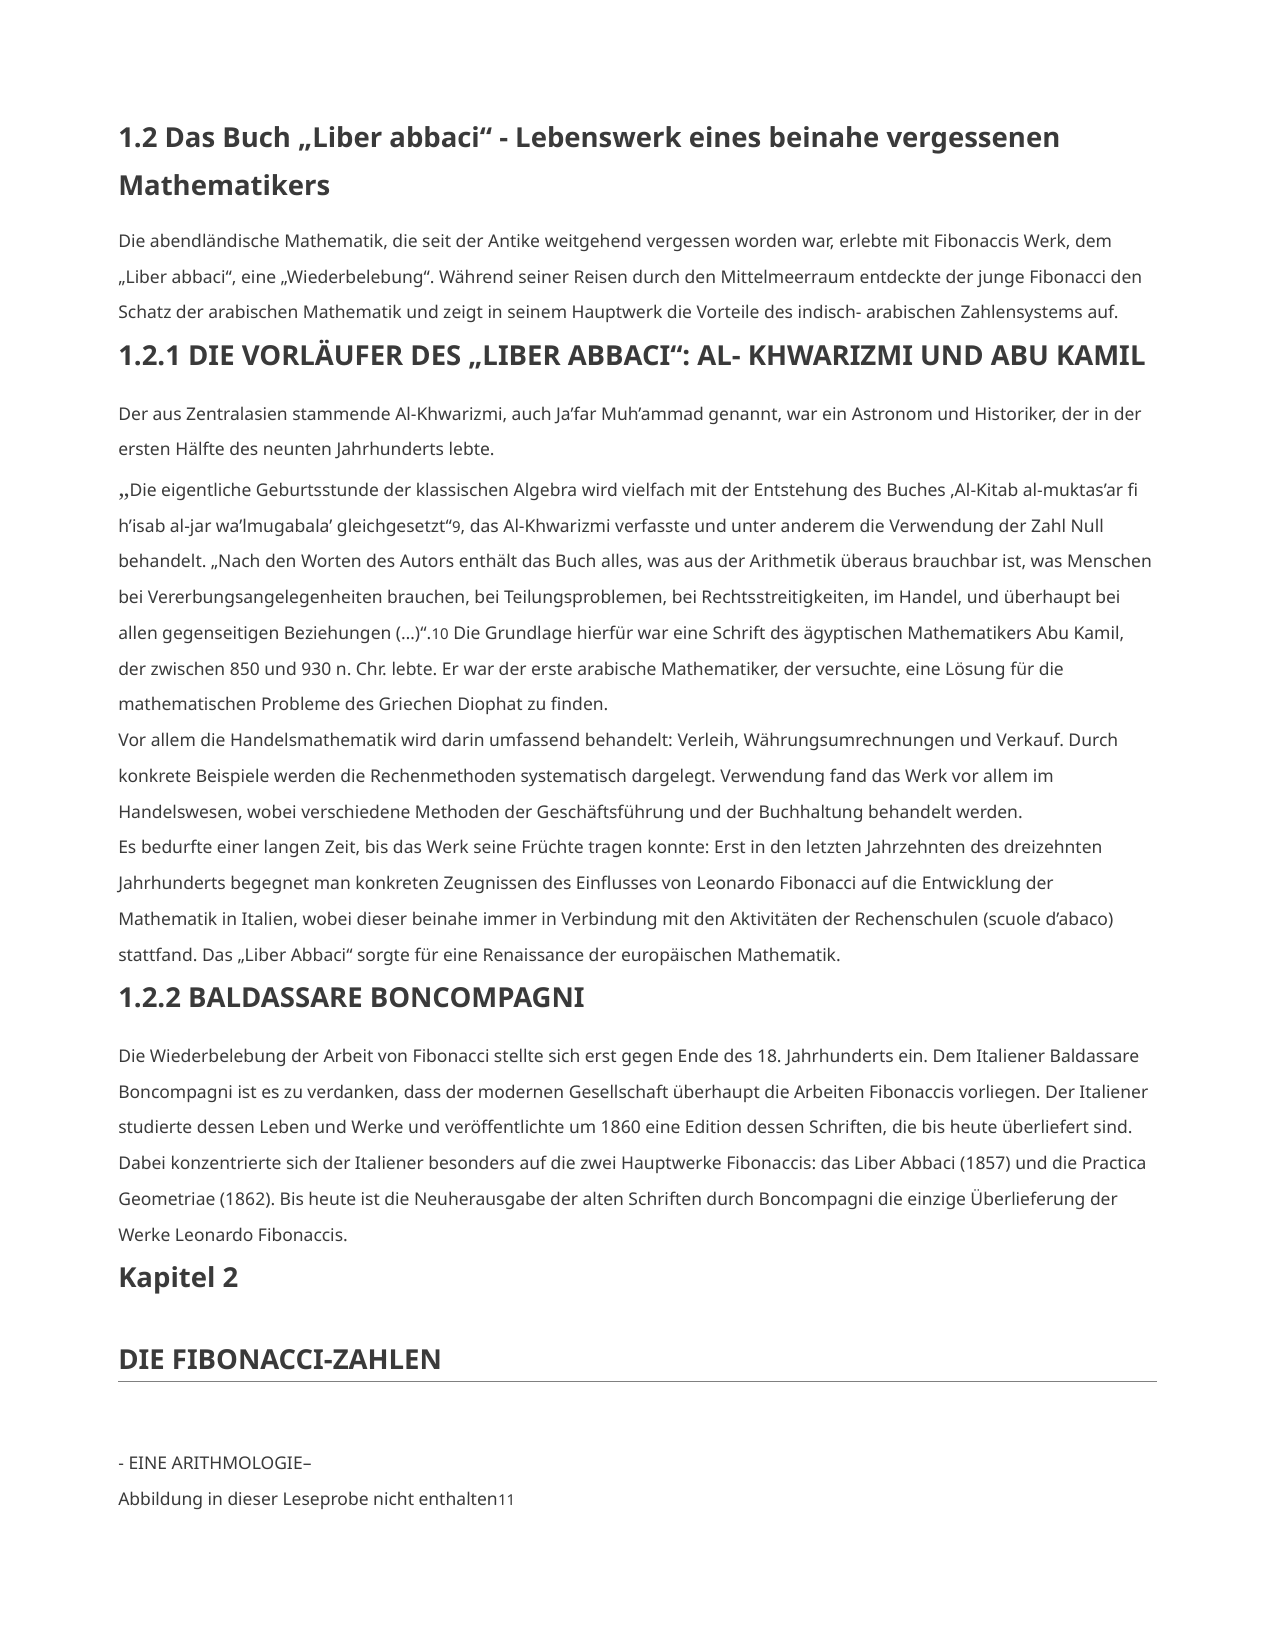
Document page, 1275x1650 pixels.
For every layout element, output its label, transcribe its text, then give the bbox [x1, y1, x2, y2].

text Die abendländische Mathematik, die seit der Antike weitgehend vergessen worden war, erlebte mit Fibonaccis Werk, dem „Liber abbaci“, eine „Wiederbelebung“. Während seiner Reisen durch den Mittelmeerraum entdeckte der junge Fibonacci den Schatz der arabischen Mathematik und zeigt in seinem Hauptwerk die Vorteile des indisch- arabischen Zahlensystems auf. [118, 228, 1157, 324]
text Der aus Zentralasien stammende Al-Khwarizmi, auch Ja’far Muh’ammad genannt, war ein Astronom und Historiker, der in der ersten Hälfte des neunten Jahrhunderts lebte. [118, 401, 1157, 461]
text Handelswesen, wobei verschiedene Methoden der Geschäftsführung und der Buchhaltung behandelt werden. [118, 799, 1157, 823]
subtitle 1.2.2 BALDASSARE BONCOMPAGNI [118, 978, 1157, 1015]
text Die Wiederbelebung der Arbeit von Fibonacci stellte sich erst gegen Ende des 18. Jahrhunderts ein. Dem Italiener Baldassare Boncompagni ist es zu verdanken, dass der modernen Gesellschaft überhaupt die Arbeiten Fibonaccis vorliegen. Der Italiener studierte dessen Leben und Werke und veröffentlichte um 1860 eine Edition dessen Schriften, die bis heute überliefert sind. Dabei konzentrierte sich der Italiener besonders auf die zwei Hauptwerke Fibonaccis: das Liber Abbaci (1857) und die Practica Geometriae (1862). Bis heute ist die Neuherausgabe der alten Schriften durch Boncompagni die einzige Überlieferung der Werke Leonardo Fibonaccis. [118, 1043, 1157, 1246]
text „Die eigentliche Geburtsstunde der klassischen Algebra wird vielfach mit der Entstehung des Buches ‚Al-Kitab al-muktas’ar fi h’isab al-jar wa’lmugabala’ gleichgesetzt“9, das Al-Khwarizmi verfasste und unter anderem die Verwendung der Zahl Null behandelt. „Nach den Worten des Autors enthält das Buch alles, was aus der Arithmetik überaus brauchbar ist, was Menschen bei Vererbungsangelegenheiten brauchen, bei Teilungsproblemen, bei Rechtsstreitigkeiten, im Handel, und überhaupt bei allen gegenseitigen Beziehungen (…)“.10 Die Grundlage hierfür war eine Schrift des ägyptischen Mathematikers Abu Kamil, der zwischen 850 und 930 n. Chr. lebte. Er war der erste arabische Mathematiker, der versuchte, eine Lösung für die mathematischen Probleme des Griechen Diophat zu finden. [118, 473, 1157, 716]
text Vor allem die Handelsmathematik wird darin umfassend behandelt: Verleih, Währungsumrechnungen und Verkauf. Durch konkrete Beispiele werden die Rechenmethoden systematisch dargelegt. Verwendung fand das Werk vor allem im [118, 728, 1157, 787]
subtitle 1.2.1 DIE VORLÄUFER DES „LIBER ABBACI“: AL- KHWARIZMI UND ABU KAMIL [118, 336, 1157, 373]
subtitle Kapitel 2 DIE FIBONACCI-ZAHLEN [118, 1258, 1157, 1381]
text Es bedurfte einer langen Zeit, bis das Werk seine Früchte tragen konnte: Erst in den letzten Jahrzehnten des dreizehnten Jahrhunderts begegnet man konkreten Zeugnissen des Einflusses von Leonardo Fibonacci auf die Entwicklung der Mathematik in Italien, wobei dieser beinahe immer in Verbindung mit den Aktivitäten der Rechenschulen (scuole d’abaco) stattfand. Das „Liber Abbaci“ sorgte für eine Renaissance der europäischen Mathematik. [118, 835, 1157, 966]
text Abbildung in dieser Leseprobe nicht enthalten11 [118, 1487, 1157, 1511]
text - EINE ARITHMOLOGIE– [118, 1451, 1157, 1475]
subtitle 1.2 Das Buch „Liber abbaci“ - Lebenswerk eines beinahe vergessenen Mathematikers [118, 118, 1157, 203]
